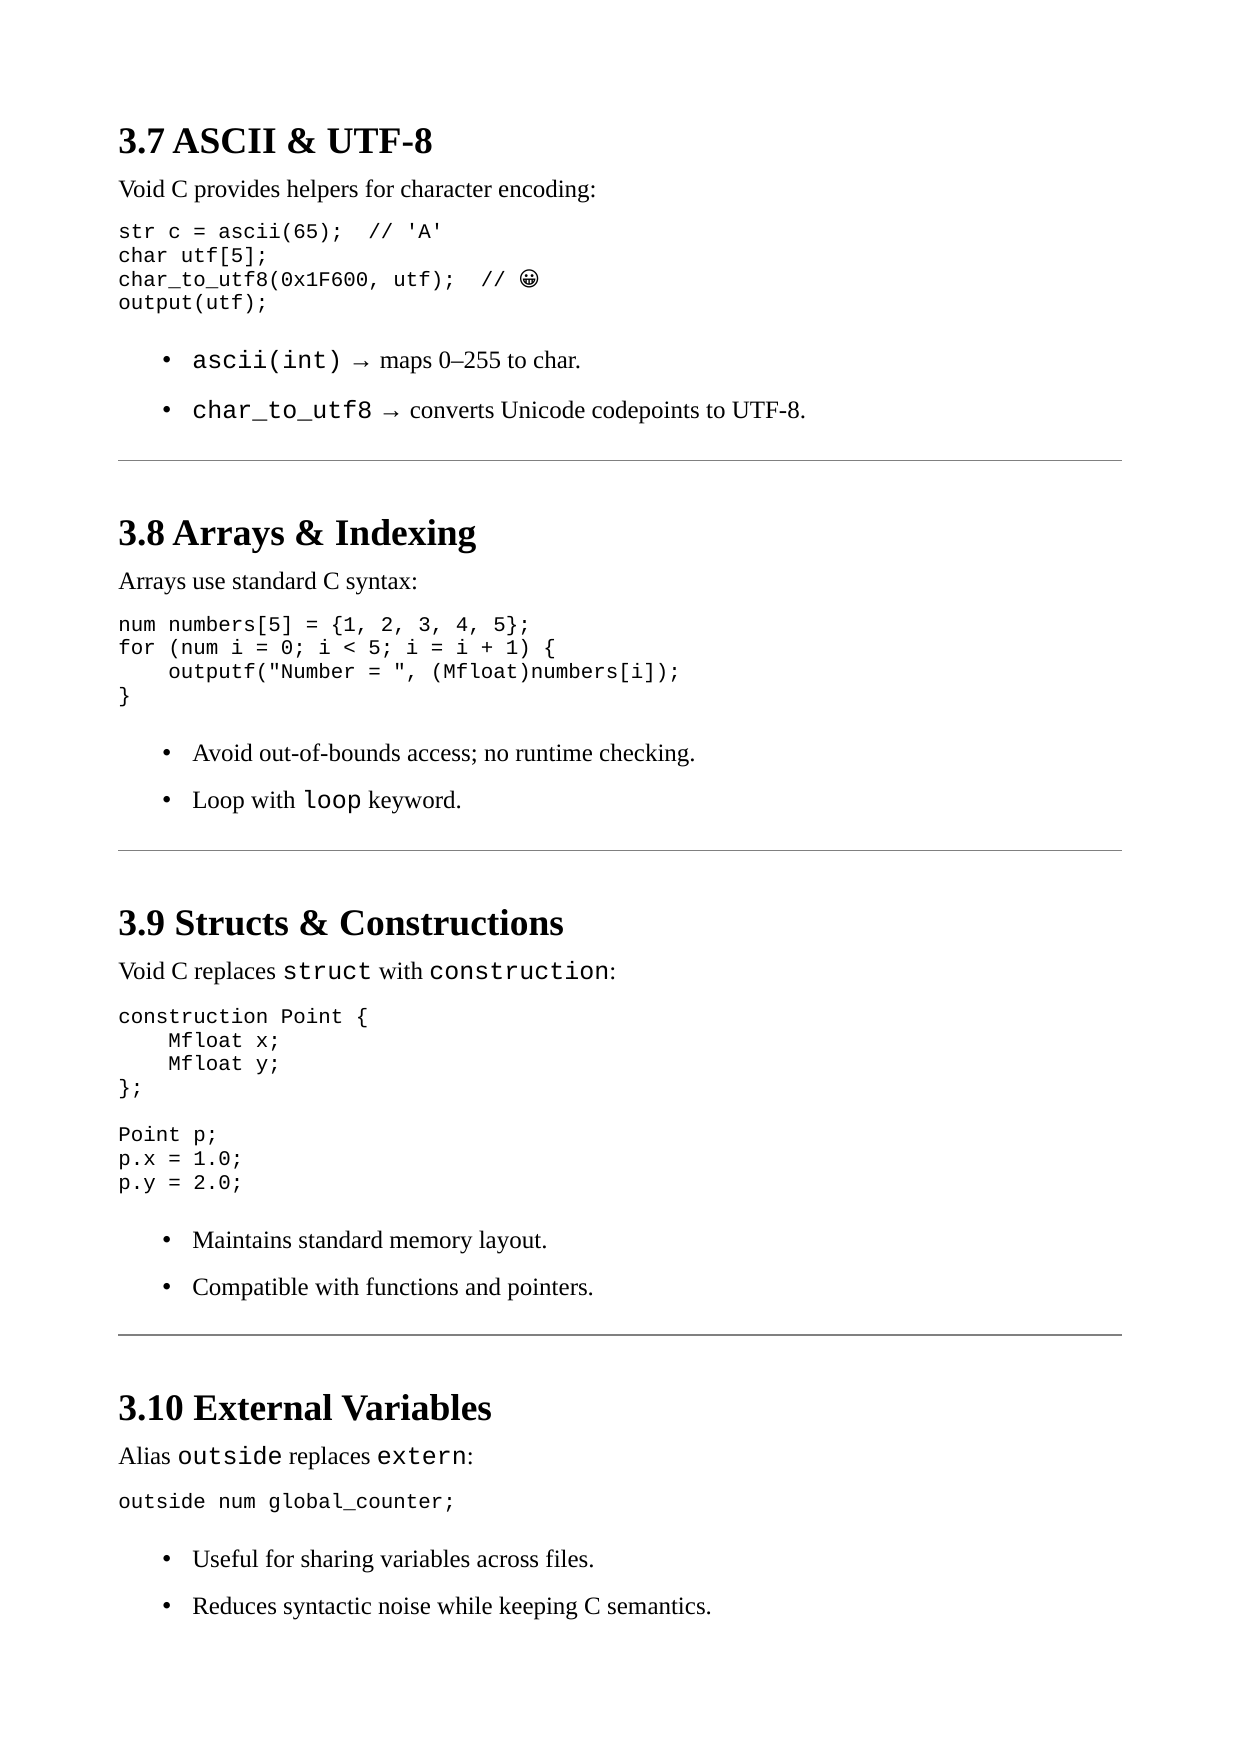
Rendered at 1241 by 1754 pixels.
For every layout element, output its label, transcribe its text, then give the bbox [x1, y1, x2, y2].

text num numbers[5] = {1, 2, 3, 4, 5}; [118, 614, 1122, 637]
subtitle 3.9 Structs & Constructions [118, 901, 1122, 944]
text char_to_utf8(0x1F600, utf); // 😀 [118, 269, 1122, 292]
list Reduces syntactic noise while keeping C semantics. [162, 1591, 1122, 1620]
text for (num i = 0; i < 5; i = i + 1) { [118, 637, 1122, 661]
text Void C replaces struct with construction: [118, 956, 1122, 987]
text char utf[5]; [118, 245, 1122, 269]
subtitle 3.8 Arrays & Indexing [118, 511, 1122, 554]
list Loop with loop keyword. [162, 785, 1122, 816]
text Void C provides helpers for character encoding: [118, 174, 1122, 202]
text Arrays use standard C syntax: [118, 566, 1122, 595]
text outputf("Number = ", (Mfloat)numbers[i]); [118, 661, 1122, 685]
list char_to_utf8 → converts Unicode codepoints to UTF-8. [162, 395, 1122, 426]
subtitle 3.10 External Variables [118, 1385, 1122, 1428]
text p.y = 2.0; [118, 1172, 1122, 1195]
text construction Point { [118, 1006, 1122, 1030]
text output(utf); [118, 292, 1122, 316]
list ascii(int) → maps 0–255 to char. [162, 345, 1122, 376]
list Maintains standard memory layout. [162, 1225, 1122, 1253]
list Compatible with functions and pointers. [162, 1272, 1122, 1301]
text str c = ascii(65); // 'A' [118, 221, 1122, 245]
text } [118, 685, 1122, 708]
text Mfloat x; [118, 1030, 1122, 1053]
list Avoid out-of-bounds access; no runtime checking. [162, 738, 1122, 767]
text Alias outside replaces extern: [118, 1441, 1122, 1472]
text Mfloat y; [118, 1053, 1122, 1077]
text p.x = 1.0; [118, 1148, 1122, 1172]
subtitle 3.7 ASCII & UTF-8 [118, 118, 1122, 161]
text outside num global_counter; [118, 1491, 1122, 1514]
list Useful for sharing variables across files. [162, 1544, 1122, 1573]
text }; [118, 1077, 1122, 1101]
text Point p; [118, 1124, 1122, 1148]
